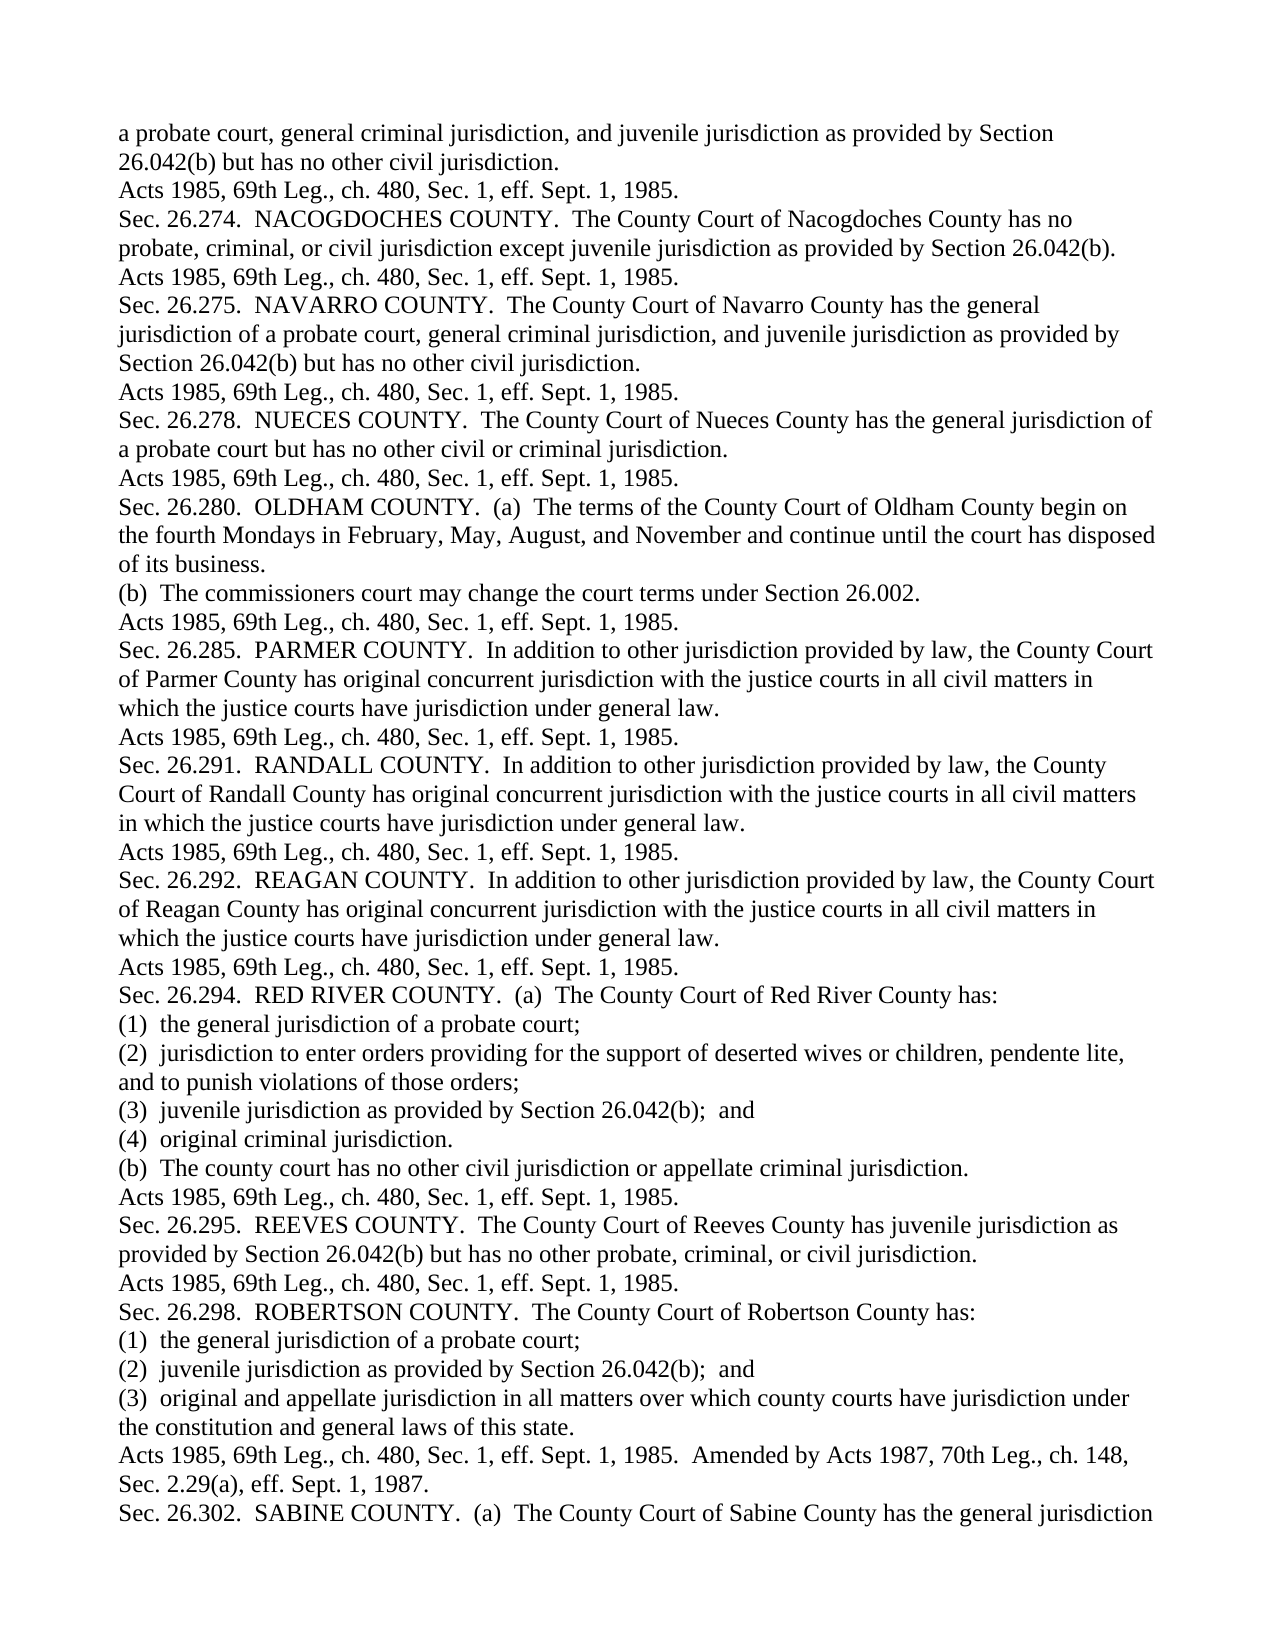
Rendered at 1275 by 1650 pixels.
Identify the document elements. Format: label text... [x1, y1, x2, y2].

text Acts 1985, 69th Leg., ch. 480, Sec. 1, eff. Sept. 1, 1985. [118, 722, 1157, 751]
text Sec. 26.275. NAVARRO COUNTY. The County Court of Navarro County has the general jurisdiction of a probate court, general criminal jurisdiction, and juvenile jurisdiction as provided by Section 26.042(b) but has no other civil jurisdiction. [118, 291, 1157, 377]
text (2) juvenile jurisdiction as provided by Section 26.042(b); and [118, 1354, 1157, 1383]
text Acts 1985, 69th Leg., ch. 480, Sec. 1, eff. Sept. 1, 1985. [118, 463, 1157, 492]
text (2) jurisdiction to enter orders providing for the support of deserted wives or children, pendente lite, and to punish violations of those orders; [118, 1038, 1157, 1096]
text Acts 1985, 69th Leg., ch. 480, Sec. 1, eff. Sept. 1, 1985. [118, 837, 1157, 866]
text Sec. 26.294. RED RIVER COUNTY. (a) The County Court of Red River County has: [118, 981, 1157, 1009]
text (1) the general jurisdiction of a probate court; [118, 1009, 1157, 1038]
text Sec. 26.274. NACOGDOCHES COUNTY. The County Court of Nacogdoches County has no probate, criminal, or civil jurisdiction except juvenile jurisdiction as provided by Section 26.042(b). [118, 204, 1157, 262]
text Acts 1985, 69th Leg., ch. 480, Sec. 1, eff. Sept. 1, 1985. Amended by Acts 1987, 70th Leg., ch. 148, Sec. 2.29(a), eff. Sept. 1, 1987. [118, 1441, 1157, 1498]
text Acts 1985, 69th Leg., ch. 480, Sec. 1, eff. Sept. 1, 1985. [118, 607, 1157, 636]
text (1) the general jurisdiction of a probate court; [118, 1326, 1157, 1354]
text Acts 1985, 69th Leg., ch. 480, Sec. 1, eff. Sept. 1, 1985. [118, 377, 1157, 406]
text Sec. 26.278. NUECES COUNTY. The County Court of Nueces County has the general jurisdiction of a probate court but has no other civil or criminal jurisdiction. [118, 406, 1157, 463]
text (b) The commissioners court may change the court terms under Section 26.002. [118, 578, 1157, 607]
text (3) original and appellate jurisdiction in all matters over which county courts have jurisdiction under the constitution and general laws of this state. [118, 1383, 1157, 1441]
text Acts 1985, 69th Leg., ch. 480, Sec. 1, eff. Sept. 1, 1985. [118, 952, 1157, 981]
text Sec. 26.295. REEVES COUNTY. The County Court of Reeves County has juvenile jurisdiction as provided by Section 26.042(b) but has no other probate, criminal, or civil jurisdiction. [118, 1211, 1157, 1268]
text Sec. 26.291. RANDALL COUNTY. In addition to other jurisdiction provided by law, the County Court of Randall County has original concurrent jurisdiction with the justice courts in all civil matters in which the justice courts have jurisdiction under general law. [118, 751, 1157, 837]
text (4) original criminal jurisdiction. [118, 1124, 1157, 1153]
text a probate court, general criminal jurisdiction, and juvenile jurisdiction as provided by Section 26.042(b) but has no other civil jurisdiction. [118, 118, 1157, 176]
text Sec. 26.280. OLDHAM COUNTY. (a) The terms of the County Court of Oldham County begin on the fourth Mondays in February, May, August, and November and continue until the court has disposed of its business. [118, 492, 1157, 578]
text Sec. 26.292. REAGAN COUNTY. In addition to other jurisdiction provided by law, the County Court of Reagan County has original concurrent jurisdiction with the justice courts in all civil matters in which the justice courts have jurisdiction under general law. [118, 866, 1157, 952]
text Sec. 26.302. SABINE COUNTY. (a) The County Court of Sabine County has the general jurisdiction [118, 1498, 1157, 1527]
text Acts 1985, 69th Leg., ch. 480, Sec. 1, eff. Sept. 1, 1985. [118, 262, 1157, 291]
text Sec. 26.285. PARMER COUNTY. In addition to other jurisdiction provided by law, the County Court of Parmer County has original concurrent jurisdiction with the justice courts in all civil matters in which the justice courts have jurisdiction under general law. [118, 636, 1157, 722]
text (3) juvenile jurisdiction as provided by Section 26.042(b); and [118, 1096, 1157, 1124]
text Acts 1985, 69th Leg., ch. 480, Sec. 1, eff. Sept. 1, 1985. [118, 176, 1157, 204]
text Acts 1985, 69th Leg., ch. 480, Sec. 1, eff. Sept. 1, 1985. [118, 1182, 1157, 1211]
text Sec. 26.298. ROBERTSON COUNTY. The County Court of Robertson County has: [118, 1297, 1157, 1326]
text (b) The county court has no other civil jurisdiction or appellate criminal jurisdiction. [118, 1153, 1157, 1182]
text Acts 1985, 69th Leg., ch. 480, Sec. 1, eff. Sept. 1, 1985. [118, 1268, 1157, 1297]
